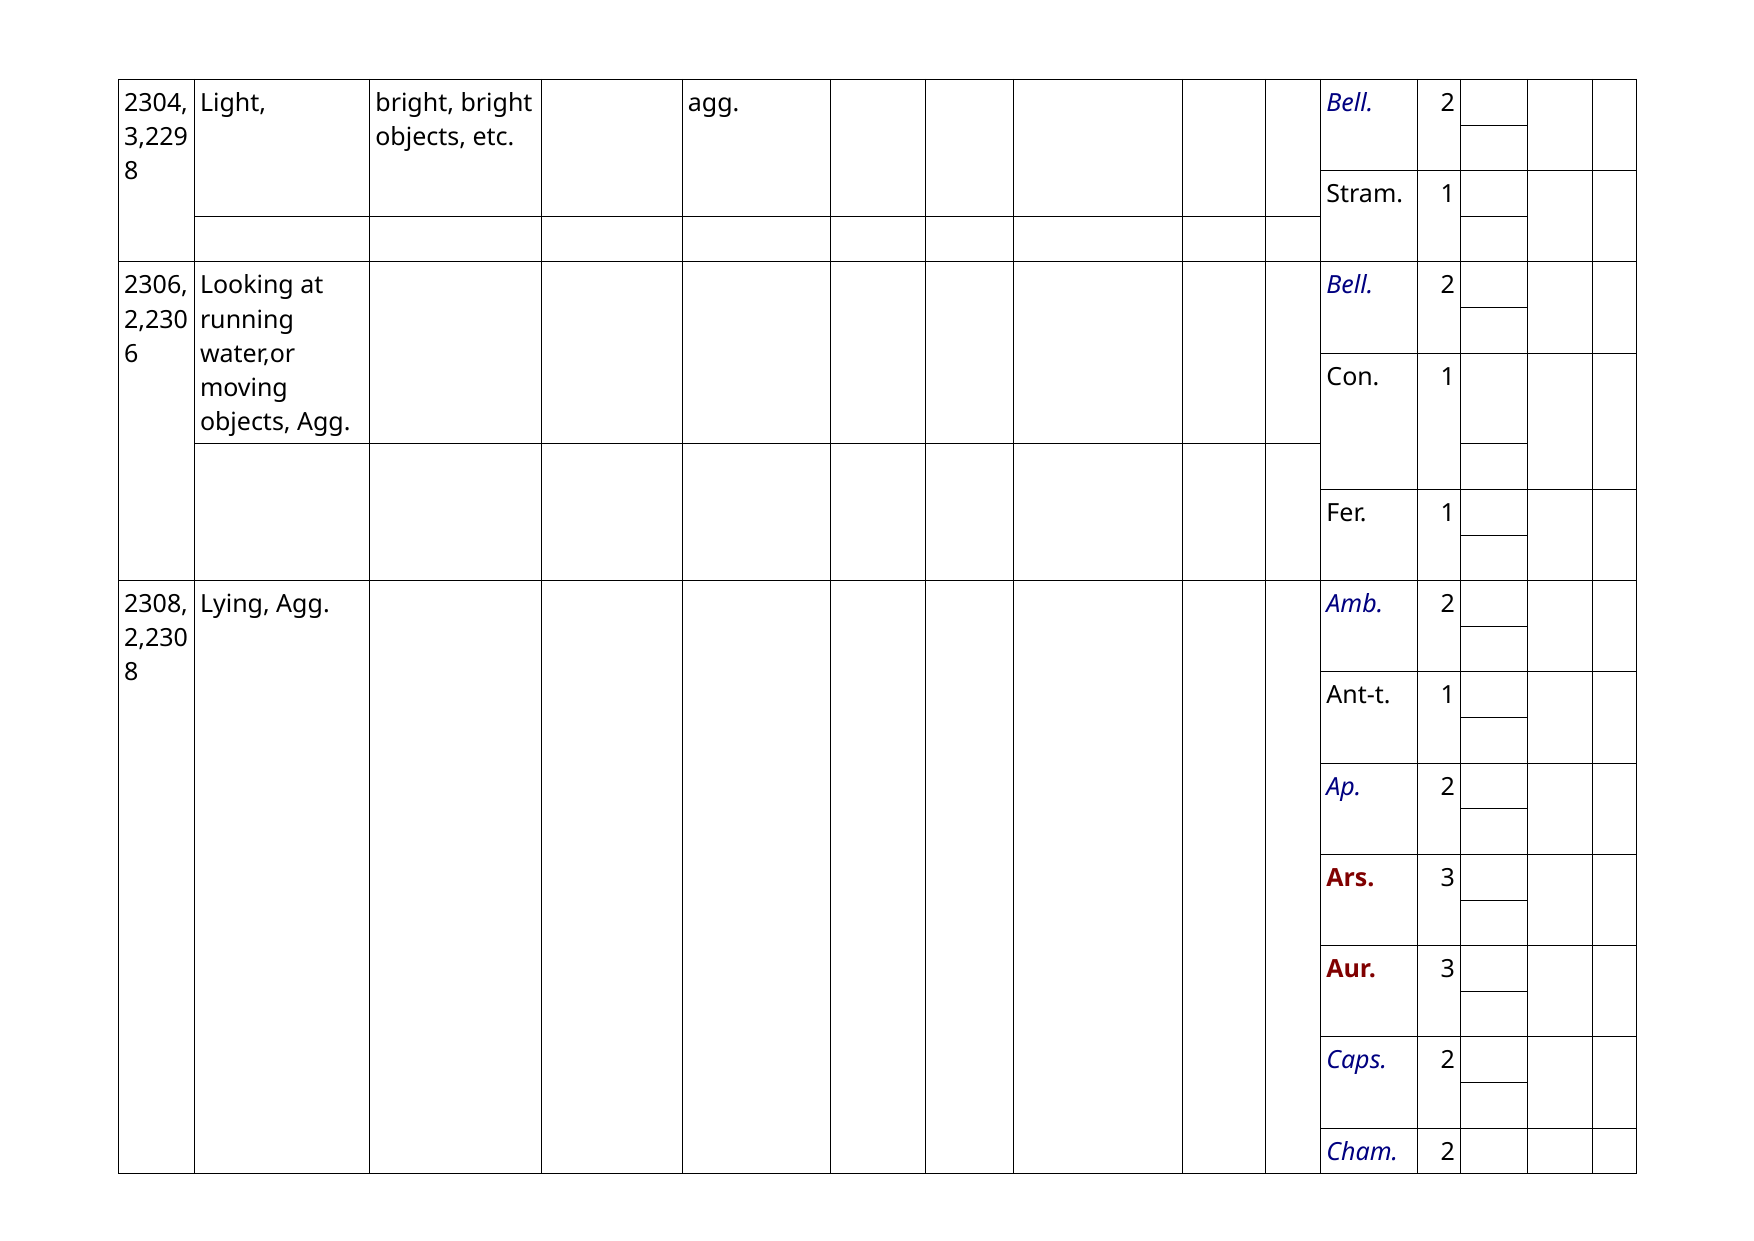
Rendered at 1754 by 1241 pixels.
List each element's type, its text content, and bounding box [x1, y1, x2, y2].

table_cell Aur. [1321, 946, 1417, 1036]
table_cell [1593, 262, 1636, 353]
table_cell 2 [1418, 1037, 1460, 1128]
table_cell 1 [1418, 354, 1460, 489]
table_cell [1593, 855, 1636, 945]
table_cell Cham. [1321, 1129, 1417, 1173]
table_cell [1183, 444, 1265, 580]
table_cell Looking at running water,or moving objects, Agg. [195, 262, 369, 443]
table_cell Amb. [1321, 581, 1417, 671]
table_cell 3 [1418, 855, 1460, 945]
table_cell [1461, 627, 1527, 671]
table_cell [831, 581, 925, 1173]
table_cell [1266, 217, 1320, 261]
table_cell [1266, 581, 1320, 1173]
table_cell [542, 80, 682, 216]
table_cell [1528, 581, 1592, 671]
table_cell [1528, 855, 1592, 945]
table_cell [370, 217, 541, 261]
table_cell [1528, 946, 1592, 1036]
table_cell 1 [1418, 171, 1460, 261]
table_cell 2 [1418, 1129, 1460, 1173]
table_cell [542, 262, 682, 443]
table_cell [1461, 946, 1527, 991]
table_cell [1461, 126, 1527, 170]
table_cell [1461, 171, 1527, 216]
table_cell [1014, 444, 1182, 580]
table_cell bright, bright objects, etc. [370, 80, 541, 216]
table_cell [1593, 581, 1636, 671]
table_cell Ant-t. [1321, 672, 1417, 763]
table_cell [926, 444, 1013, 580]
table_cell [1266, 262, 1320, 443]
table_cell [1266, 444, 1320, 580]
table_cell [542, 581, 682, 1173]
table_cell [1014, 262, 1182, 443]
table_cell 2306,2,2306 [119, 262, 194, 580]
table_cell [1528, 171, 1592, 261]
table_cell [1461, 901, 1527, 945]
table_cell [1593, 1129, 1636, 1173]
table_cell [1461, 718, 1527, 763]
table_cell [1593, 80, 1636, 170]
table_cell [195, 217, 369, 261]
table_cell [1593, 764, 1636, 854]
table_cell 2 [1418, 581, 1460, 671]
table_cell [683, 262, 830, 443]
table_cell [683, 444, 830, 580]
table_cell [1461, 217, 1527, 261]
table_cell [1593, 171, 1636, 261]
table_cell [1461, 1129, 1527, 1173]
table_cell [1461, 809, 1527, 854]
table_cell [1528, 1129, 1592, 1173]
table_cell [370, 581, 541, 1173]
table_cell [926, 217, 1013, 261]
table_cell [1461, 992, 1527, 1036]
table_cell Ars. [1321, 855, 1417, 945]
table_cell [1461, 444, 1527, 489]
table_cell 2 [1418, 764, 1460, 854]
table_cell [370, 262, 541, 443]
table_cell 2304,3,2298 [119, 80, 194, 261]
table_cell [1461, 1083, 1527, 1128]
table_cell [1183, 217, 1265, 261]
table_cell [1461, 80, 1527, 124]
table_cell [1014, 217, 1182, 261]
table_cell [926, 581, 1013, 1173]
table_cell [1461, 1037, 1527, 1082]
table_cell 1 [1418, 672, 1460, 763]
table_cell [1528, 80, 1592, 170]
table_cell [1461, 764, 1527, 808]
table_cell [1461, 354, 1527, 443]
table_cell Bell. [1321, 80, 1417, 170]
table_cell 2 [1418, 80, 1460, 170]
table_cell [926, 262, 1013, 443]
table_cell [1593, 1037, 1636, 1128]
table_cell [1593, 672, 1636, 763]
table_cell [1461, 262, 1527, 307]
table_cell 3 [1418, 946, 1460, 1036]
table_cell [1461, 308, 1527, 353]
table_cell [1528, 354, 1592, 489]
table_cell [370, 444, 541, 580]
table_cell [1593, 946, 1636, 1036]
table_cell [1183, 262, 1265, 443]
table_cell [1461, 536, 1527, 580]
table_cell Lying, Agg. [195, 581, 369, 1173]
table_cell [1266, 80, 1320, 216]
table_cell [1014, 80, 1182, 216]
table_cell [1461, 855, 1527, 899]
table_cell [1461, 672, 1527, 717]
table_cell Stram. [1321, 171, 1417, 261]
table_cell [1183, 80, 1265, 216]
table_cell [542, 444, 682, 580]
table_cell Bell. [1321, 262, 1417, 353]
table_cell 2308,2,2308 [119, 581, 194, 1173]
table_cell [831, 262, 925, 443]
table_cell [1528, 490, 1592, 580]
table_cell [1461, 490, 1527, 534]
table_cell [1528, 262, 1592, 353]
table_cell [1528, 1037, 1592, 1128]
table_cell [1593, 490, 1636, 580]
table_cell [1528, 764, 1592, 854]
table_cell [926, 80, 1013, 216]
table_cell [831, 80, 925, 216]
table_cell [542, 217, 682, 261]
table_cell [1183, 581, 1265, 1173]
table_cell [1528, 672, 1592, 763]
table_cell [831, 217, 925, 261]
table_cell Caps. [1321, 1037, 1417, 1128]
table_cell 1 [1418, 490, 1460, 580]
table_cell [683, 217, 830, 261]
table_cell agg. [683, 80, 830, 216]
table_cell Ap. [1321, 764, 1417, 854]
table_cell [831, 444, 925, 580]
table_cell [1593, 354, 1636, 489]
table_cell [1014, 581, 1182, 1173]
table_cell [195, 444, 369, 580]
table_cell Con. [1321, 354, 1417, 489]
table_cell Light, [195, 80, 369, 216]
table_cell [683, 581, 830, 1173]
table_cell Fer. [1321, 490, 1417, 580]
table_cell [1461, 581, 1527, 626]
table_cell 2 [1418, 262, 1460, 353]
